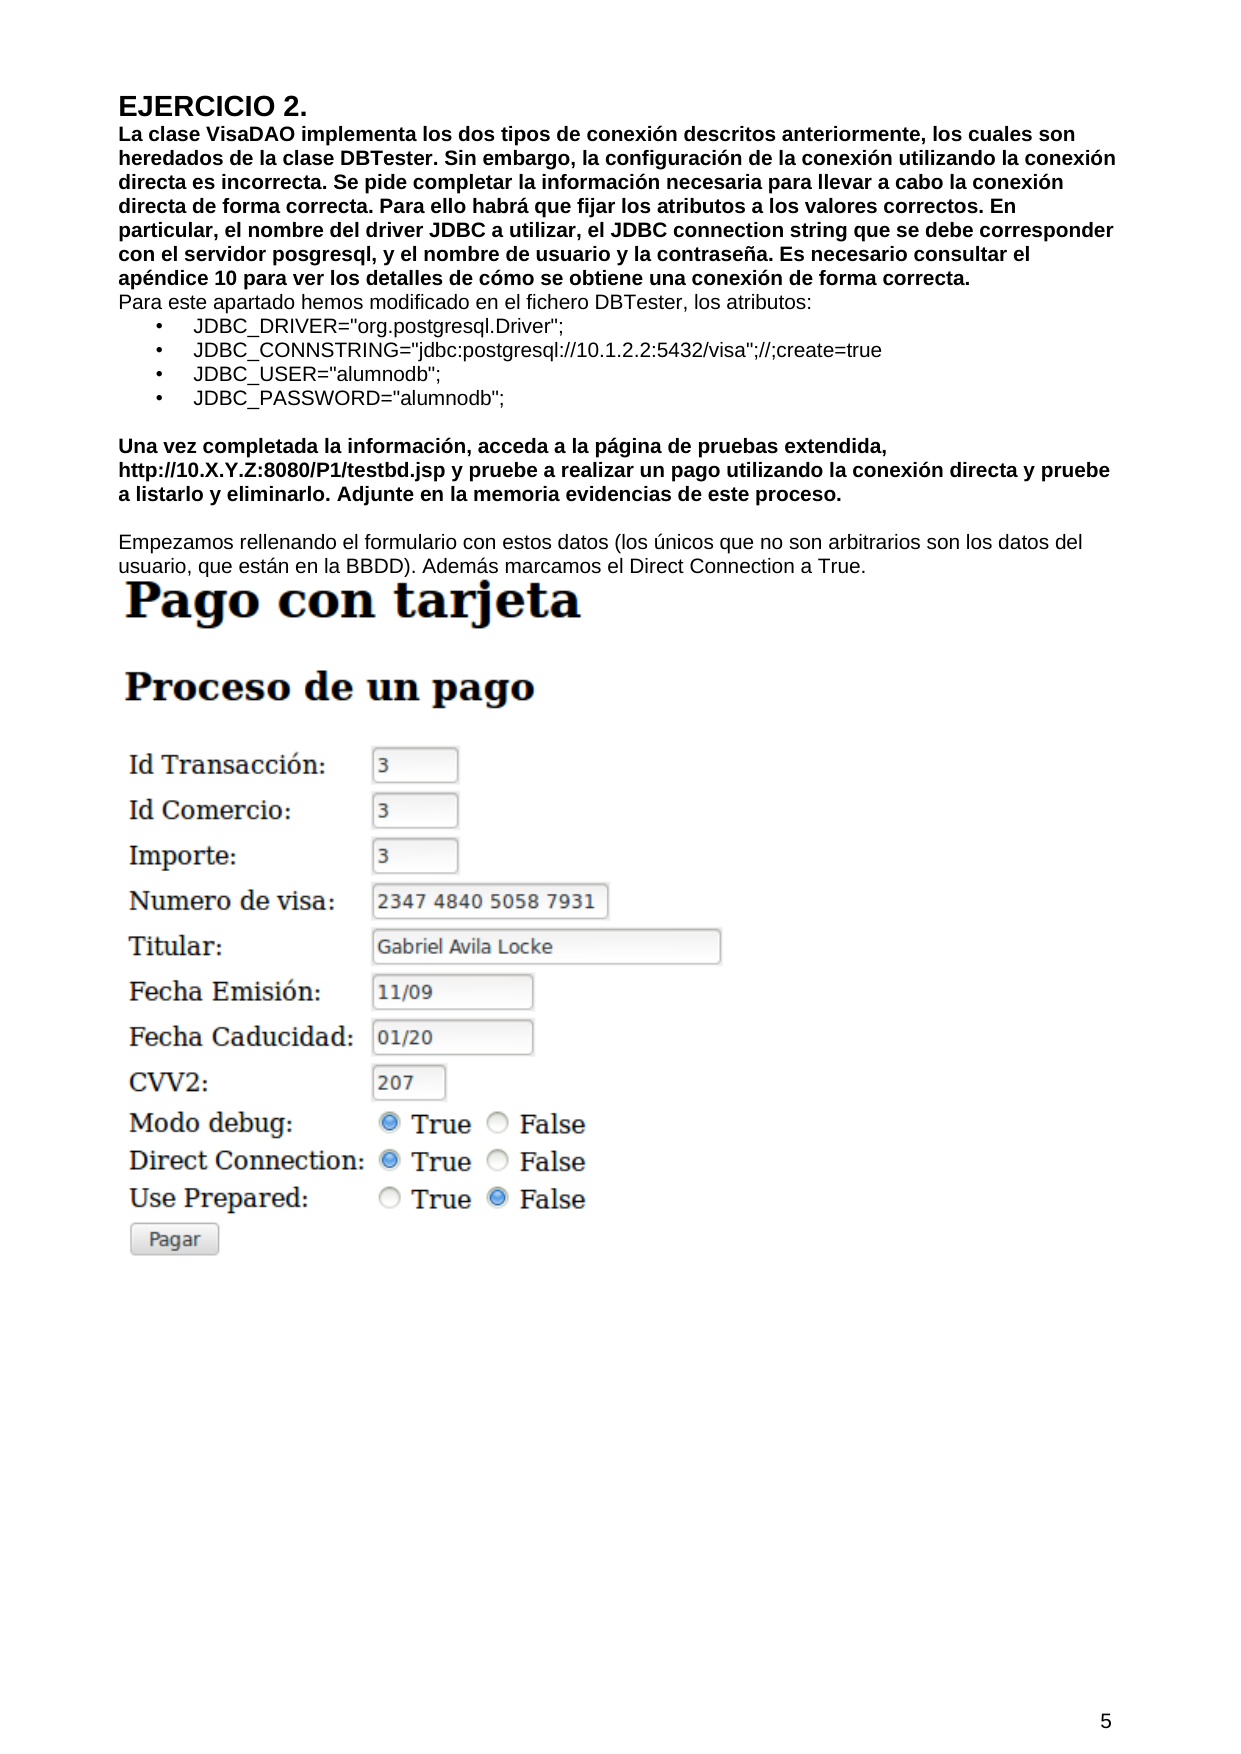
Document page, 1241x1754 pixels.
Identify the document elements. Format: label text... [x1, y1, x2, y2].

picture [118, 577, 737, 1262]
list JDBC_CONNSTRING="jdbc:postgresql://10.1.2.2:5432/visa";//;create=true [156, 338, 1122, 362]
list JDBC_PASSWORD="alumnodb"; [156, 386, 1122, 410]
text EJERCICIO 2. [118, 88, 1122, 122]
text La clase VisaDAO implementa los dos tipos de conexión descritos anteriormente, los cuales son heredados de la clase DBTester. Sin embargo, la configuración de la conexión utilizando la conexión directa es incorrecta. Se pide completar la información necesaria para llevar a cabo la conexión directa de forma correcta. Para ello habrá que fijar los atributos a los valores correctos. En particular, el nombre del driver JDBC a utilizar, el JDBC connection string que se debe corresponder con el servidor posgresql, y el nombre de usuario y la contraseña. Es necesario consultar el apéndice 10 para ver los detalles de cómo se obtiene una conexión de forma correcta. [118, 122, 1122, 290]
list JDBC_DRIVER="org.postgresql.Driver"; [156, 314, 1122, 338]
text Para este apartado hemos modificado en el fichero DBTester, los atributos: [118, 290, 1122, 314]
text Empezamos rellenando el formulario con estos datos (los únicos que no son arbitrarios son los datos del usuario, que están en la BBDD). Además marcamos el Direct Connection a True. [118, 530, 1122, 578]
list JDBC_USER="alumnodb"; [156, 362, 1122, 386]
text Una vez completada la información, acceda a la página de pruebas extendida, http://10.X.Y.Z:8080/P1/testbd.jsp y pruebe a realizar un pago utilizando la conexión directa y pruebe a listarlo y eliminarlo. Adjunte en la memoria evidencias de este proceso. [118, 434, 1122, 506]
